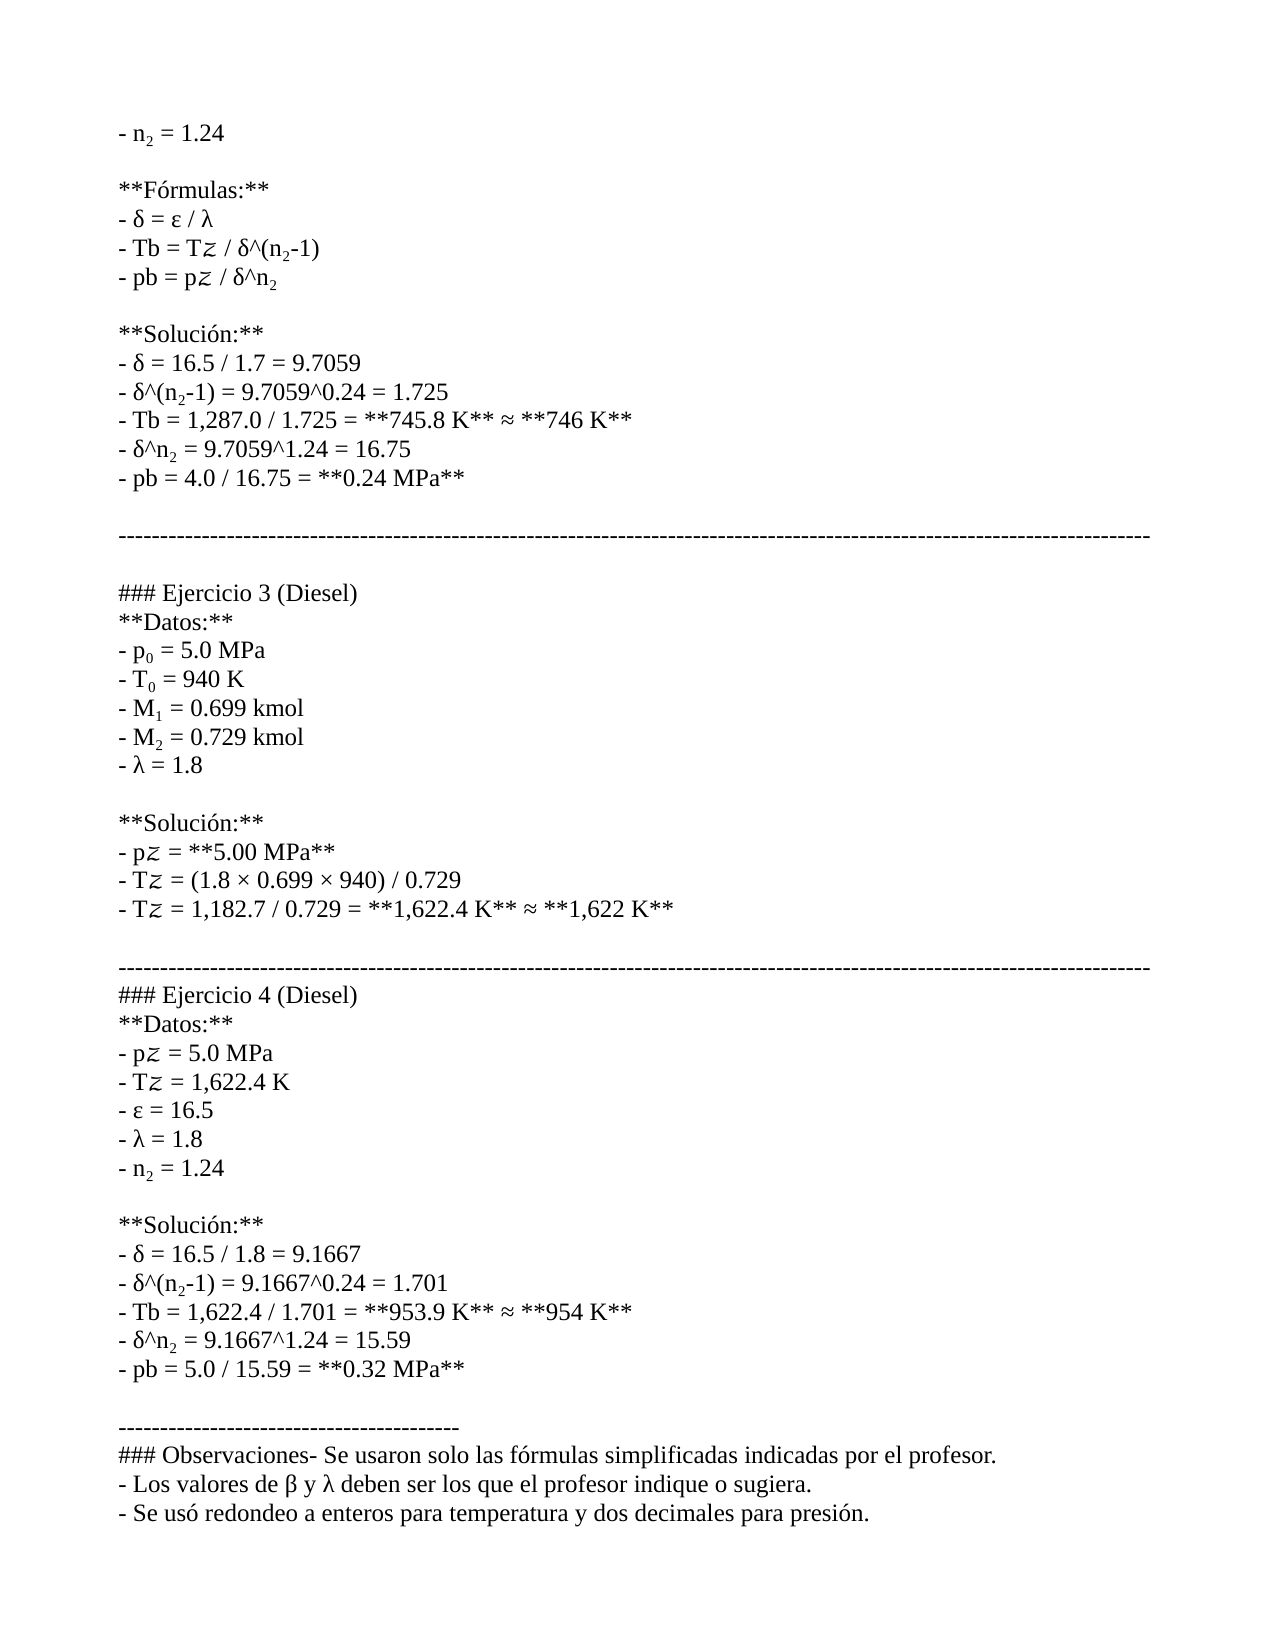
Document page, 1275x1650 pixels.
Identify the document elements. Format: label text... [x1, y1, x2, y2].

text **Solución:** [118, 319, 1157, 348]
text - T𝓏 = 1,622.4 K [118, 1067, 1157, 1096]
text - p₀ = 5.0 MPa [118, 636, 1157, 664]
text ### Ejercicio 4 (Diesel) [118, 981, 1157, 1009]
text - Tb = T𝓏 / δ^(n₂-1) [118, 233, 1157, 262]
text - p𝓏 = 5.0 MPa [118, 1038, 1157, 1067]
text - δ^n₂ = 9.1667^1.24 = 15.59 [118, 1326, 1157, 1354]
text **Solución:** [118, 1211, 1157, 1239]
text - δ^(n₂-1) = 9.7059^0.24 = 1.725 [118, 377, 1157, 406]
text ### Observaciones- Se usaron solo las fórmulas simplificadas indicadas por el profesor. [118, 1441, 1157, 1469]
text - λ = 1.8 [118, 751, 1157, 779]
text - Tb = 1,622.4 / 1.701 = **953.9 K** ≈ **954 K** [118, 1297, 1157, 1326]
text - δ = ε / λ [118, 204, 1157, 233]
text - pb = 5.0 / 15.59 = **0.32 MPa** [118, 1354, 1157, 1383]
text - ε = 16.5 [118, 1096, 1157, 1124]
text **Datos:** [118, 607, 1157, 636]
text - M₁ = 0.699 kmol [118, 693, 1157, 722]
text - δ = 16.5 / 1.7 = 9.7059 [118, 348, 1157, 377]
text **Solución:** [118, 808, 1157, 837]
text - pb = 4.0 / 16.75 = **0.24 MPa** [118, 463, 1157, 492]
text **Fórmulas:** [118, 176, 1157, 204]
text - Tb = 1,287.0 / 1.725 = **745.8 K** ≈ **746 K** [118, 406, 1157, 434]
text - T𝓏 = 1,182.7 / 0.729 = **1,622.4 K** ≈ **1,622 K** [118, 894, 1157, 923]
text - δ = 16.5 / 1.8 = 9.1667 [118, 1239, 1157, 1268]
text - T₀ = 940 K [118, 664, 1157, 693]
text ### Ejercicio 3 (Diesel) [118, 578, 1157, 607]
text - Se usó redondeo a enteros para temperatura y dos decimales para presión. [118, 1498, 1157, 1527]
text **Datos:** [118, 1009, 1157, 1038]
text - λ = 1.8 [118, 1124, 1157, 1153]
text - pb = p𝓏 / δ^n₂ [118, 262, 1157, 291]
text - Los valores de β y λ deben ser los que el profesor indique o sugiera. [118, 1469, 1157, 1498]
text ---------------------------------------------------------------------------------------------------------------------------- [118, 952, 1157, 981]
text - δ^(n₂-1) = 9.1667^0.24 = 1.701 [118, 1268, 1157, 1297]
text - n₂ = 1.24 [118, 118, 1157, 147]
text - p𝓏 = **5.00 MPa** [118, 837, 1157, 866]
text - n₂ = 1.24 [118, 1153, 1157, 1182]
text ---------------------------------------------------------------------------------------------------------------------------- [118, 521, 1157, 549]
text - δ^n₂ = 9.7059^1.24 = 16.75 [118, 434, 1157, 463]
text - T𝓏 = (1.8 × 0.699 × 940) / 0.729 [118, 866, 1157, 894]
text - M₂ = 0.729 kmol [118, 722, 1157, 751]
text ----------------------------------------- [118, 1412, 1157, 1441]
